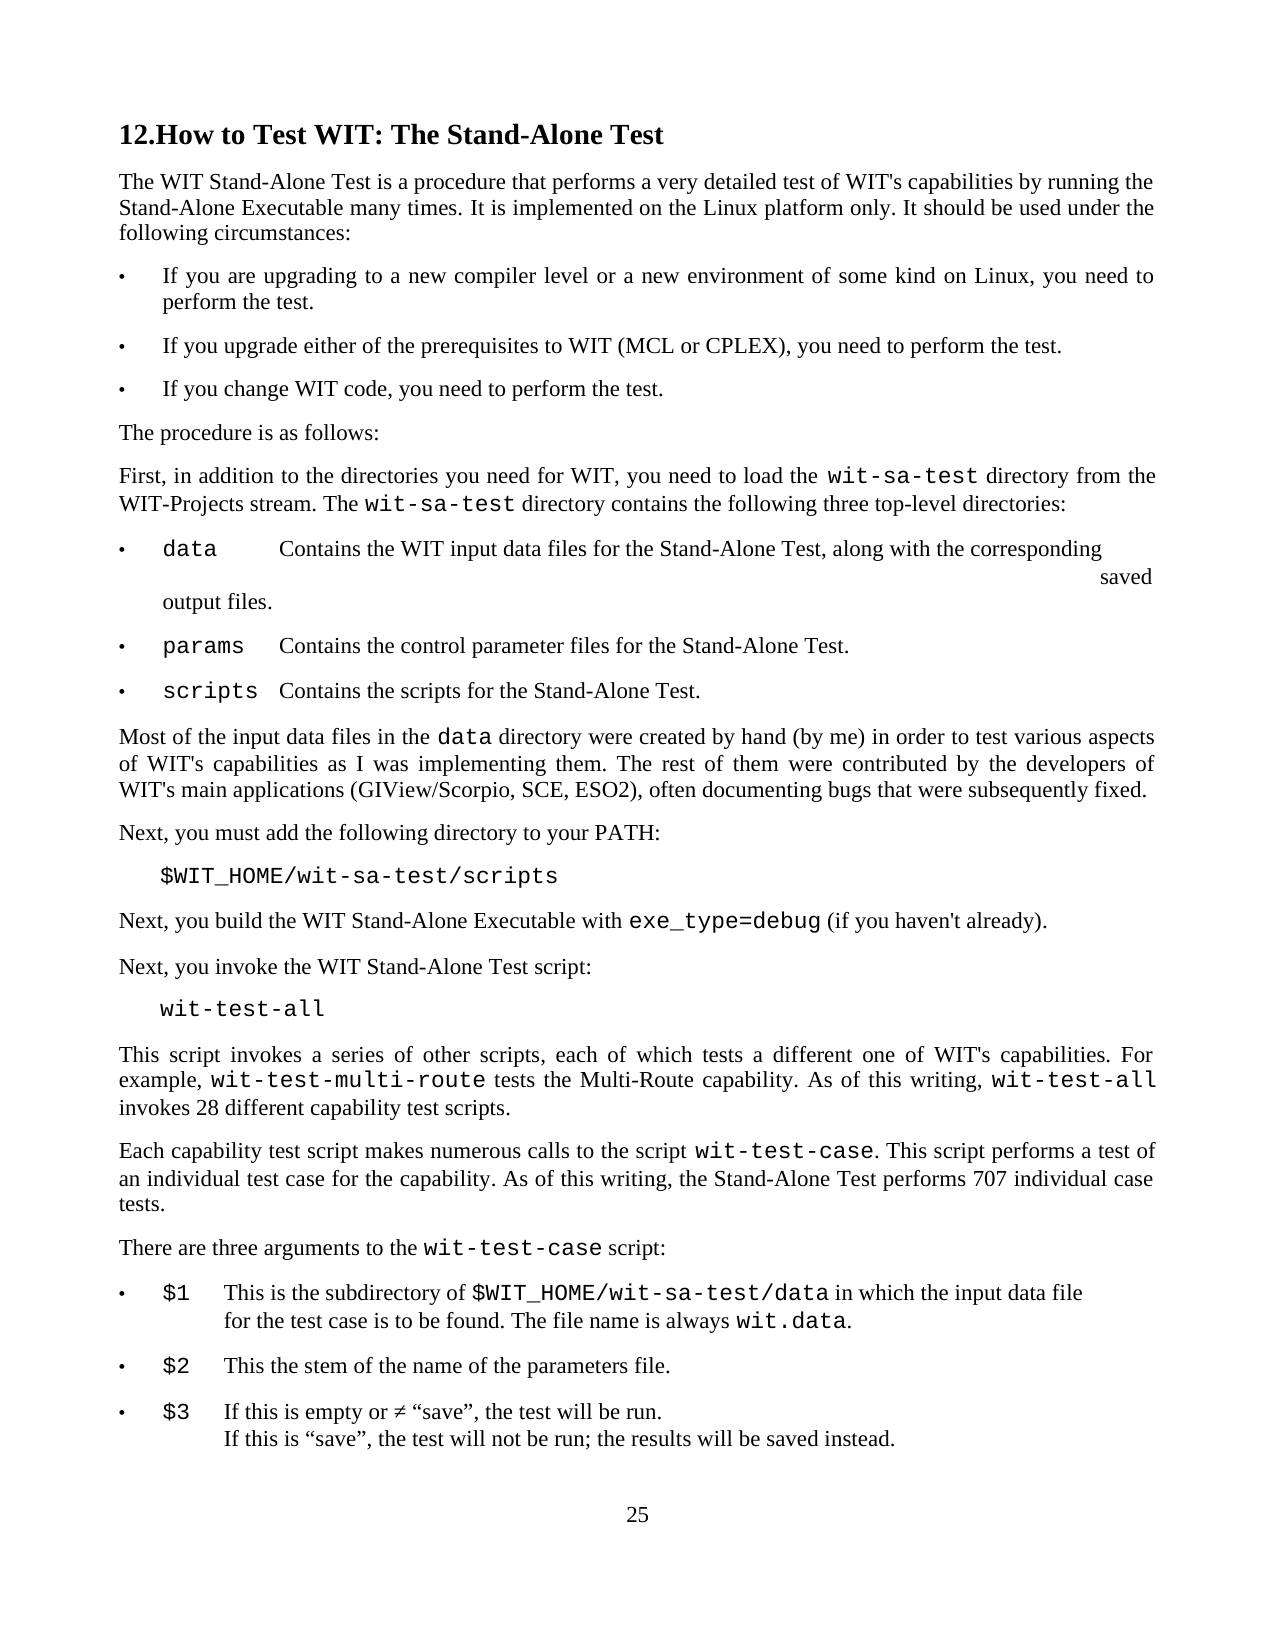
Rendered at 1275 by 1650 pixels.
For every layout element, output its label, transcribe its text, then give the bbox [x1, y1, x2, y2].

text First, in addition to the directories you need for WIT, you need to load the wit-sa-test directory from the WIT-Projects stream. The wit-sa-test directory contains the following three top-level directories: [118, 463, 1156, 518]
list scripts Contains the scripts for the Stand-Alone Test. [118, 678, 1156, 706]
text There are three arguments to the wit-test-case script: [118, 1234, 1156, 1262]
subtitle How to Test WIT: The Stand-Alone Test [118, 118, 1156, 151]
list data Contains the WIT input data files for the Stand-Alone Test, along with the corresponding saved output files. [118, 536, 1156, 615]
list If you are upgrading to a new compiler level or a new environment of some kind on Linux, you need to perform the test. [118, 263, 1156, 314]
list $1 This is the subdirectory of $WIT_HOME/wit-sa-test/data in which the input data file for the test case is to be found. The file name is always wit.data. [118, 1280, 1156, 1335]
text Next, you build the WIT Stand-Alone Executable with exe_type=debug (if you haven't already). [118, 908, 1156, 936]
text The WIT Stand-Alone Test is a procedure that performs a very detailed test of WIT's capabilities by running the Stand-Alone Executable many times. It is implemented on the Linux platform only. It should be used under the following circumstances: [118, 169, 1156, 245]
text Most of the input data files in the data directory were created by hand (by me) in order to test various aspects of WIT's capabilities as I was implementing them. The rest of them were contributed by the developers of WIT's main applications (GIView/Scorpio, SCE, ESO2), often documenting bugs that were subsequently fixed. [118, 724, 1156, 802]
text wit-test-all [118, 997, 1156, 1023]
text Next, you must add the following directory to your PATH: [118, 820, 1156, 846]
text The procedure is as follows: [118, 419, 1156, 445]
list params Contains the control parameter files for the Stand-Alone Test. [118, 633, 1156, 660]
list If you upgrade either of the prerequisites to WIT (MCL or CPLEX), you need to perform the test. [118, 332, 1156, 358]
list $3 If this is empty or ≠ “save”, the test will be run. If this is “save”, the test will not be run; the results will be saved instead. [118, 1399, 1156, 1452]
text $WIT_HOME/wit-sa-test/scripts [118, 864, 1156, 890]
text This script invokes a series of other scripts, each of which tests a different one of WIT's capabilities. For example, wit-test-multi-route tests the Multi-Route capability. As of this writing, wit-test-all invokes 28 different capability test scripts. [118, 1041, 1156, 1120]
text Next, you invoke the WIT Stand-Alone Test script: [118, 954, 1156, 979]
list If you change WIT code, you need to perform the test. [118, 376, 1156, 402]
list $2 This the stem of the name of the parameters file. [118, 1353, 1156, 1381]
text Each capability test script makes numerous calls to the script wit-test-case. This script performs a test of an individual test case for the capability. As of this writing, the Stand-Alone Test performs 707 individual case tests. [118, 1138, 1156, 1217]
